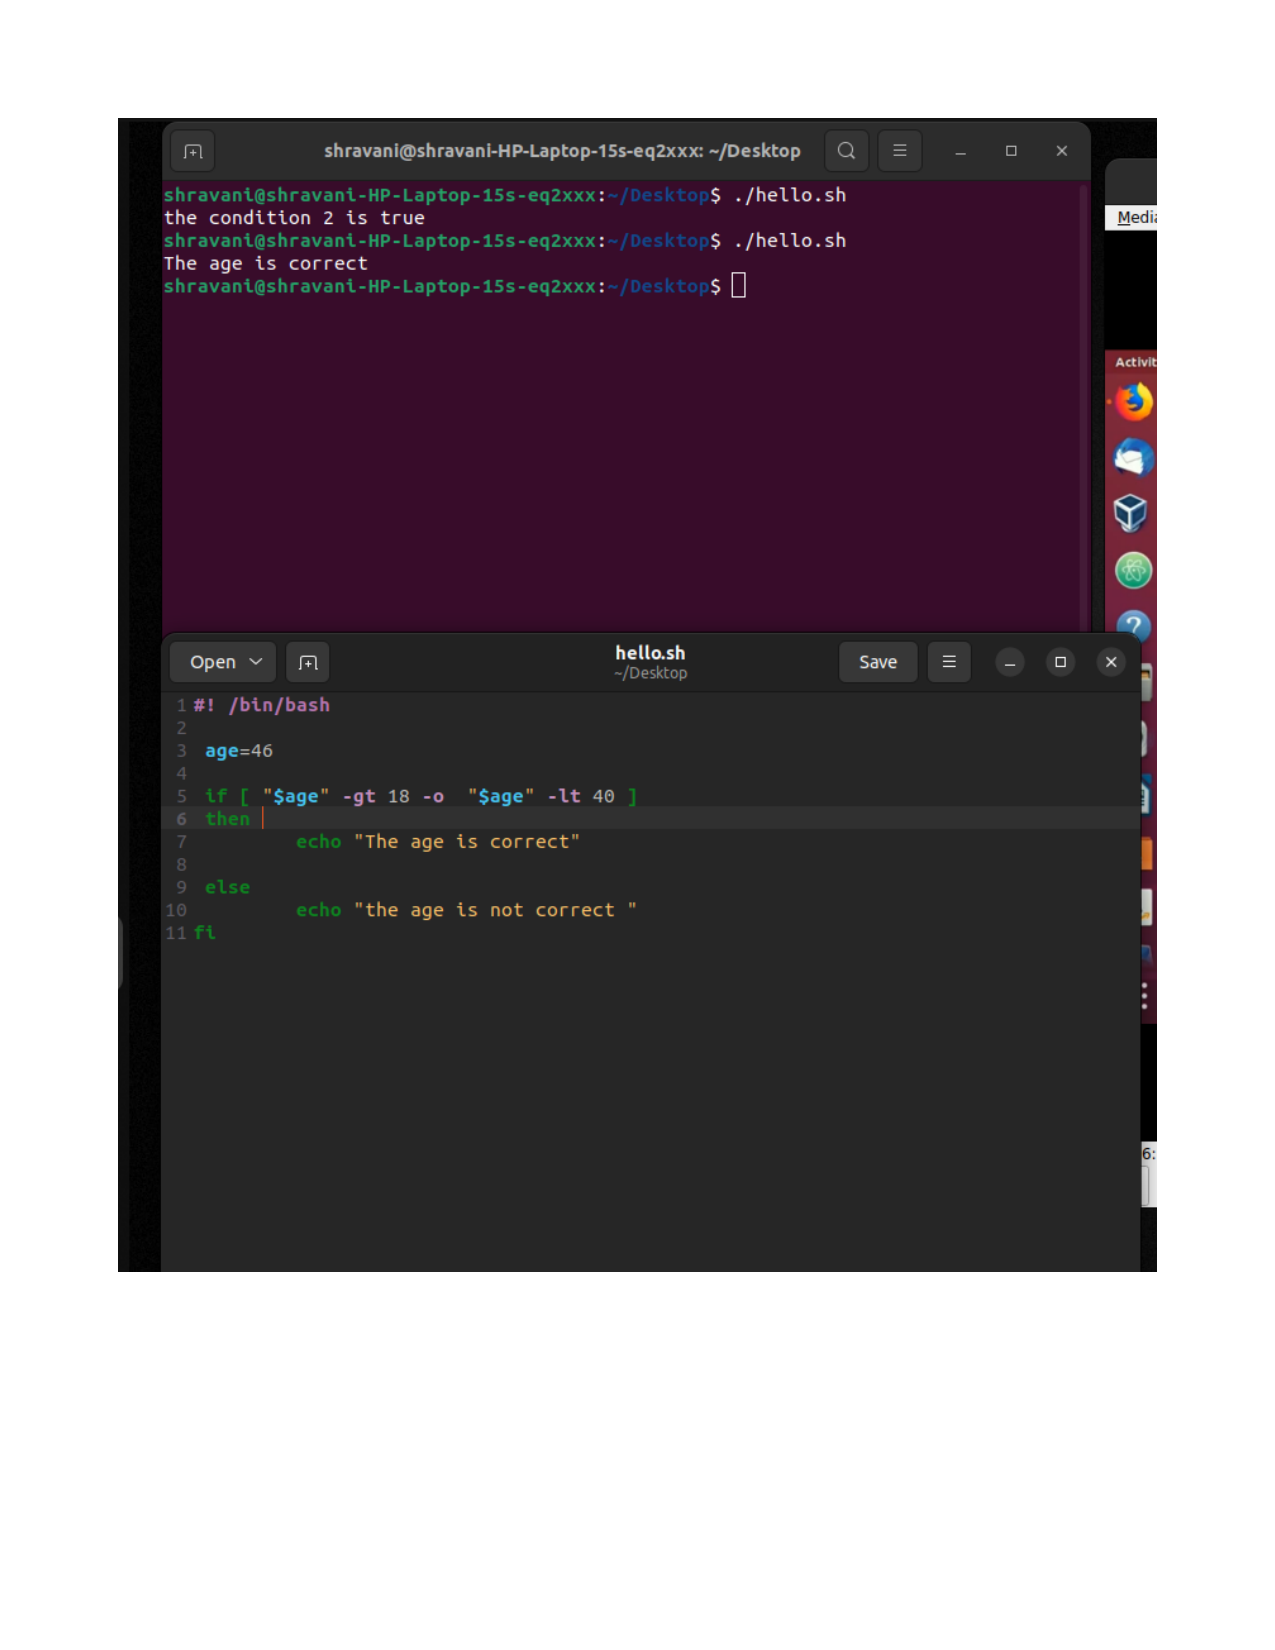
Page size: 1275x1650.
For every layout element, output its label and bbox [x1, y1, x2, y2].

picture [118, 118, 1157, 1272]
